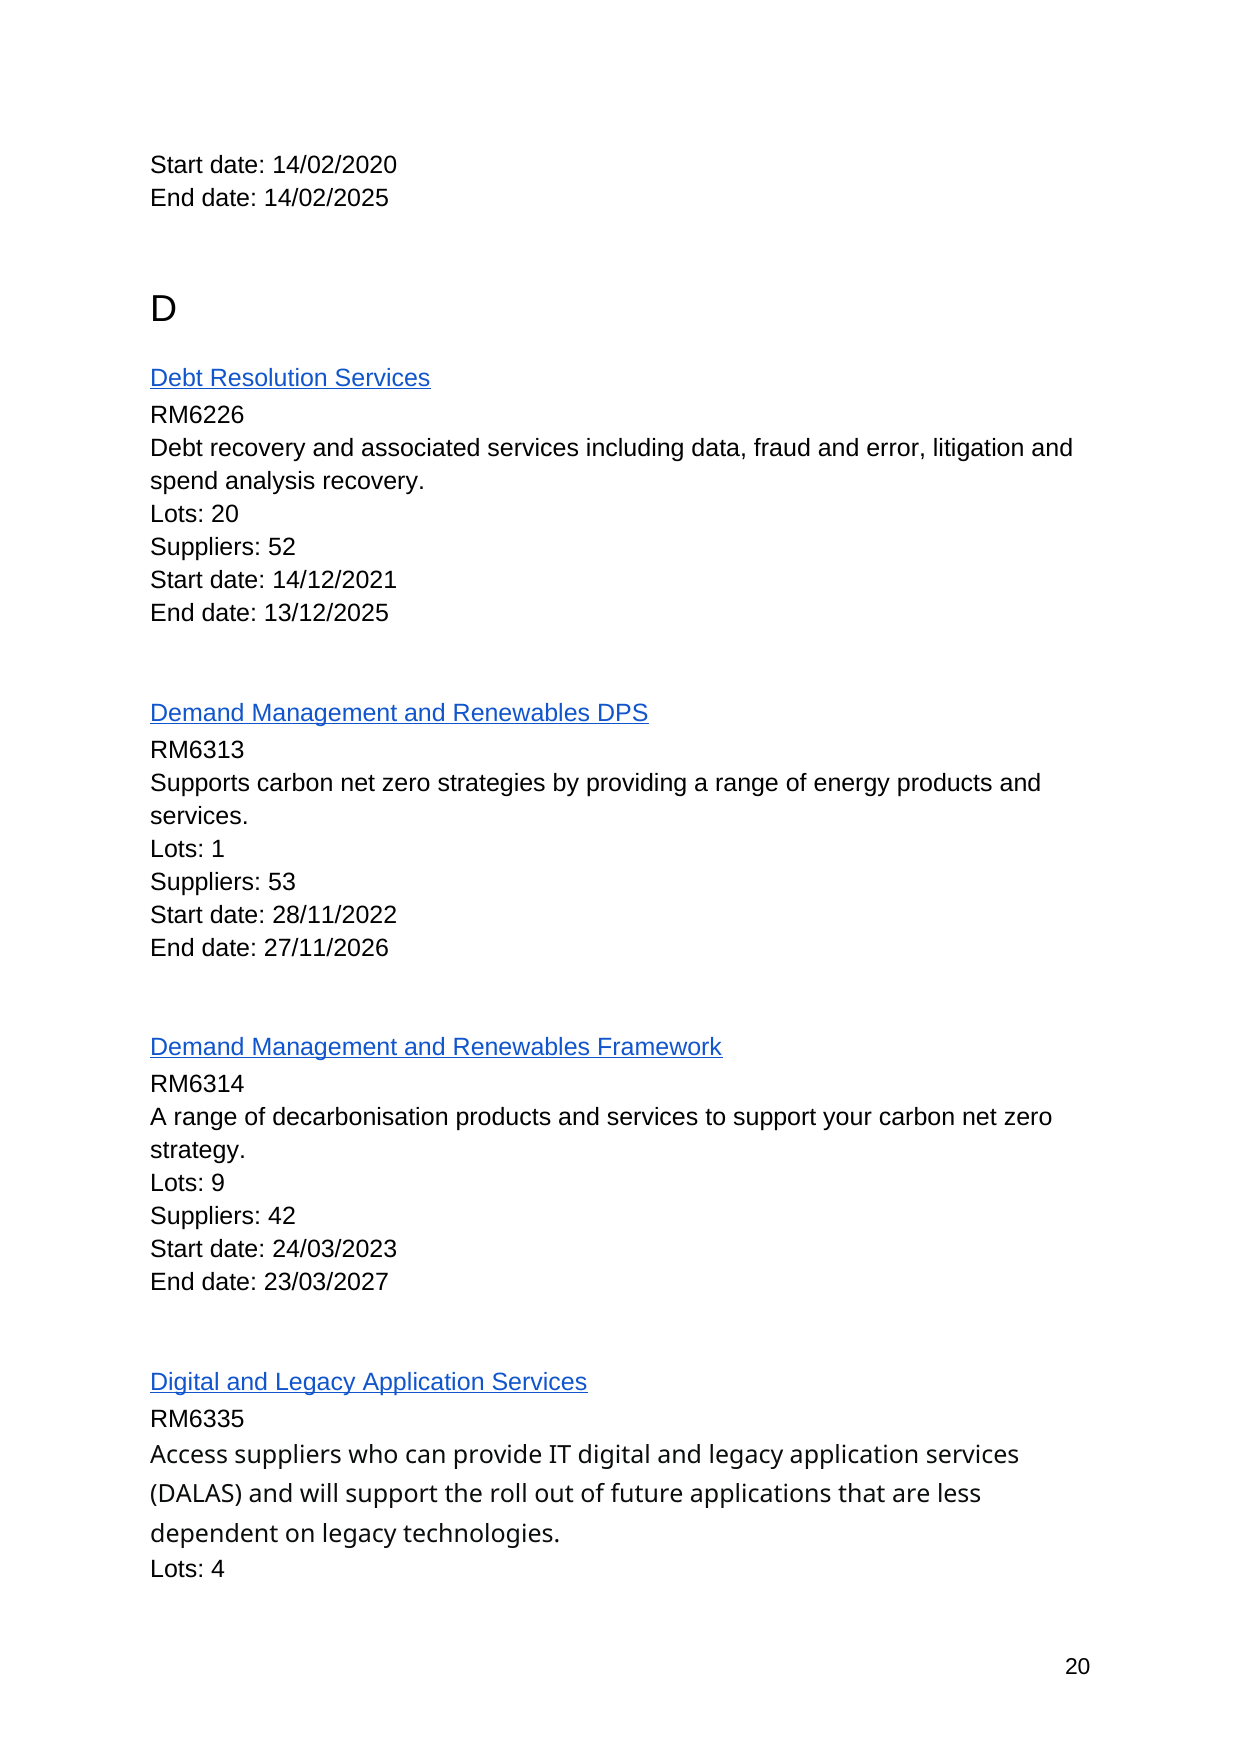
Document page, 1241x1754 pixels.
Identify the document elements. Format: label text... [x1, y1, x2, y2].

text End date: 23/03/2027 [150, 1267, 1090, 1296]
text Suppliers: 42 [150, 1201, 1090, 1230]
subtitle Digital and Legacy Application Services [150, 1367, 1090, 1396]
text A range of decarbonisation products and services to support your carbon net zero strategy. [150, 1102, 1090, 1164]
text Start date: 14/02/2020 [150, 150, 1090, 179]
subtitle Demand Management and Renewables Framework [150, 1032, 1090, 1061]
subtitle Debt Resolution Services [150, 363, 1090, 392]
text Start date: 24/03/2023 [150, 1234, 1090, 1263]
text RM6226 [150, 400, 1090, 429]
text RM6335 [150, 1404, 1090, 1433]
text End date: 14/02/2025 [150, 183, 1090, 212]
text Suppliers: 53 [150, 867, 1090, 896]
subtitle Demand Management and Renewables DPS [150, 698, 1090, 726]
text Lots: 20 [150, 499, 1090, 528]
text Suppliers: 52 [150, 532, 1090, 561]
text Supports carbon net zero strategies by providing a range of energy products and services. [150, 768, 1090, 829]
text RM6313 [150, 735, 1090, 763]
text Lots: 1 [150, 834, 1090, 862]
text Start date: 28/11/2022 [150, 900, 1090, 928]
text Access suppliers who can provide IT digital and legacy application services (DALAS) and will support the roll out of future applications that are less dependent on legacy technologies. [150, 1437, 1090, 1549]
text Start date: 14/12/2021 [150, 565, 1090, 594]
text RM6314 [150, 1069, 1090, 1098]
text End date: 27/11/2026 [150, 933, 1090, 962]
text End date: 13/12/2025 [150, 598, 1090, 627]
text Lots: 9 [150, 1168, 1090, 1197]
subtitle D [150, 287, 1090, 330]
text Lots: 4 [150, 1554, 1090, 1583]
text Debt recovery and associated services including data, fraud and error, litigation and spend analysis recovery. [150, 433, 1090, 495]
